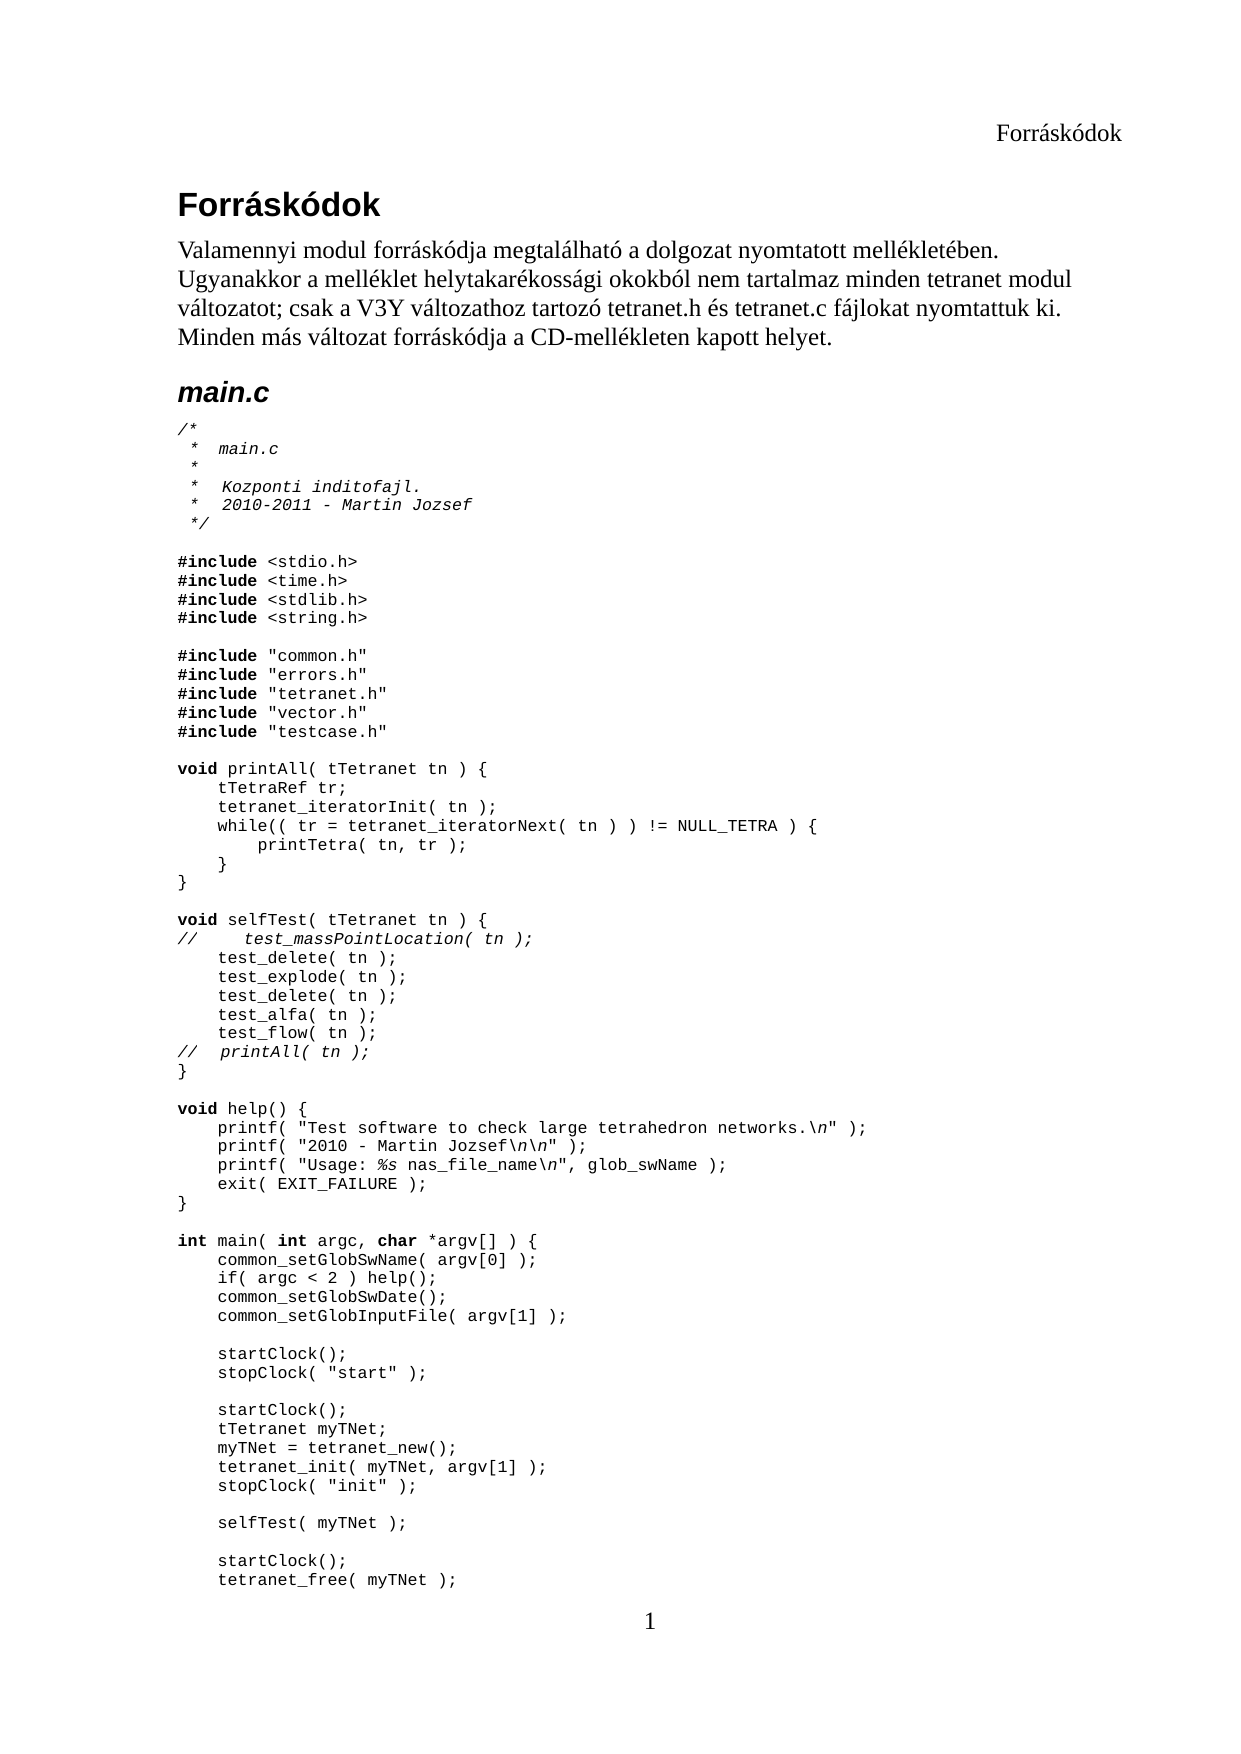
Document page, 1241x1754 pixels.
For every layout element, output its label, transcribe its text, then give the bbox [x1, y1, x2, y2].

text /* * main.c * * Kozponti inditofajl. * 2010-2011 - Martin Jozsef */ #include <stdio.h> #include <time.h> #include <stdlib.h> #include <string.h> #include "common.h" #include "errors.h" #include "tetranet.h" #include "vector.h" #include "testcase.h" void printAll( tTetranet tn ) { tTetraRef tr; tetranet_iteratorInit( tn ); while(( tr = tetranet_iteratorNext( tn ) ) != NULL_TETRA ) { printTetra( tn, tr ); } } void selfTest( tTetranet tn ) { // test_massPointLocation( tn ); test_delete( tn ); test_explode( tn ); test_delete( tn ); test_alfa( tn ); test_flow( tn ); // printAll( tn ); } void help() { printf( "Test software to check large tetrahedron networks.\n" ); printf( "2010 - Martin Jozsef\n\n" ); printf( "Usage: %s nas_file_name\n", glob_swName ); exit( EXIT_FAILURE ); } int main( int argc, char *argv[] ) { common_setGlobSwName( argv[0] ); if( argc < 2 ) help(); common_setGlobSwDate(); common_setGlobInputFile( argv[1] ); startClock(); stopClock( "start" ); startClock(); tTetranet myTNet; myTNet = tetranet_new(); tetranet_init( myTNet, argv[1] ); stopClock( "init" ); selfTest( myTNet ); startClock(); tetranet_free( myTNet ); [177, 422, 1122, 1591]
text Valamennyi modul forráskódja megtalálható a dolgozat nyomtatott mellékletében. Ugyanakkor a melléklet helytakarékossági okokból nem tartalmaz minden tetranet modul változatot; csak a V3Y változathoz tartozó tetranet.h és tetranet.c fájlokat nyomtattuk ki. Minden más változat forráskódja a CD‑mellékleten kapott helyet. [177, 236, 1122, 351]
subtitle Forráskódok [177, 184, 1122, 223]
subtitle main.c [177, 376, 1122, 409]
